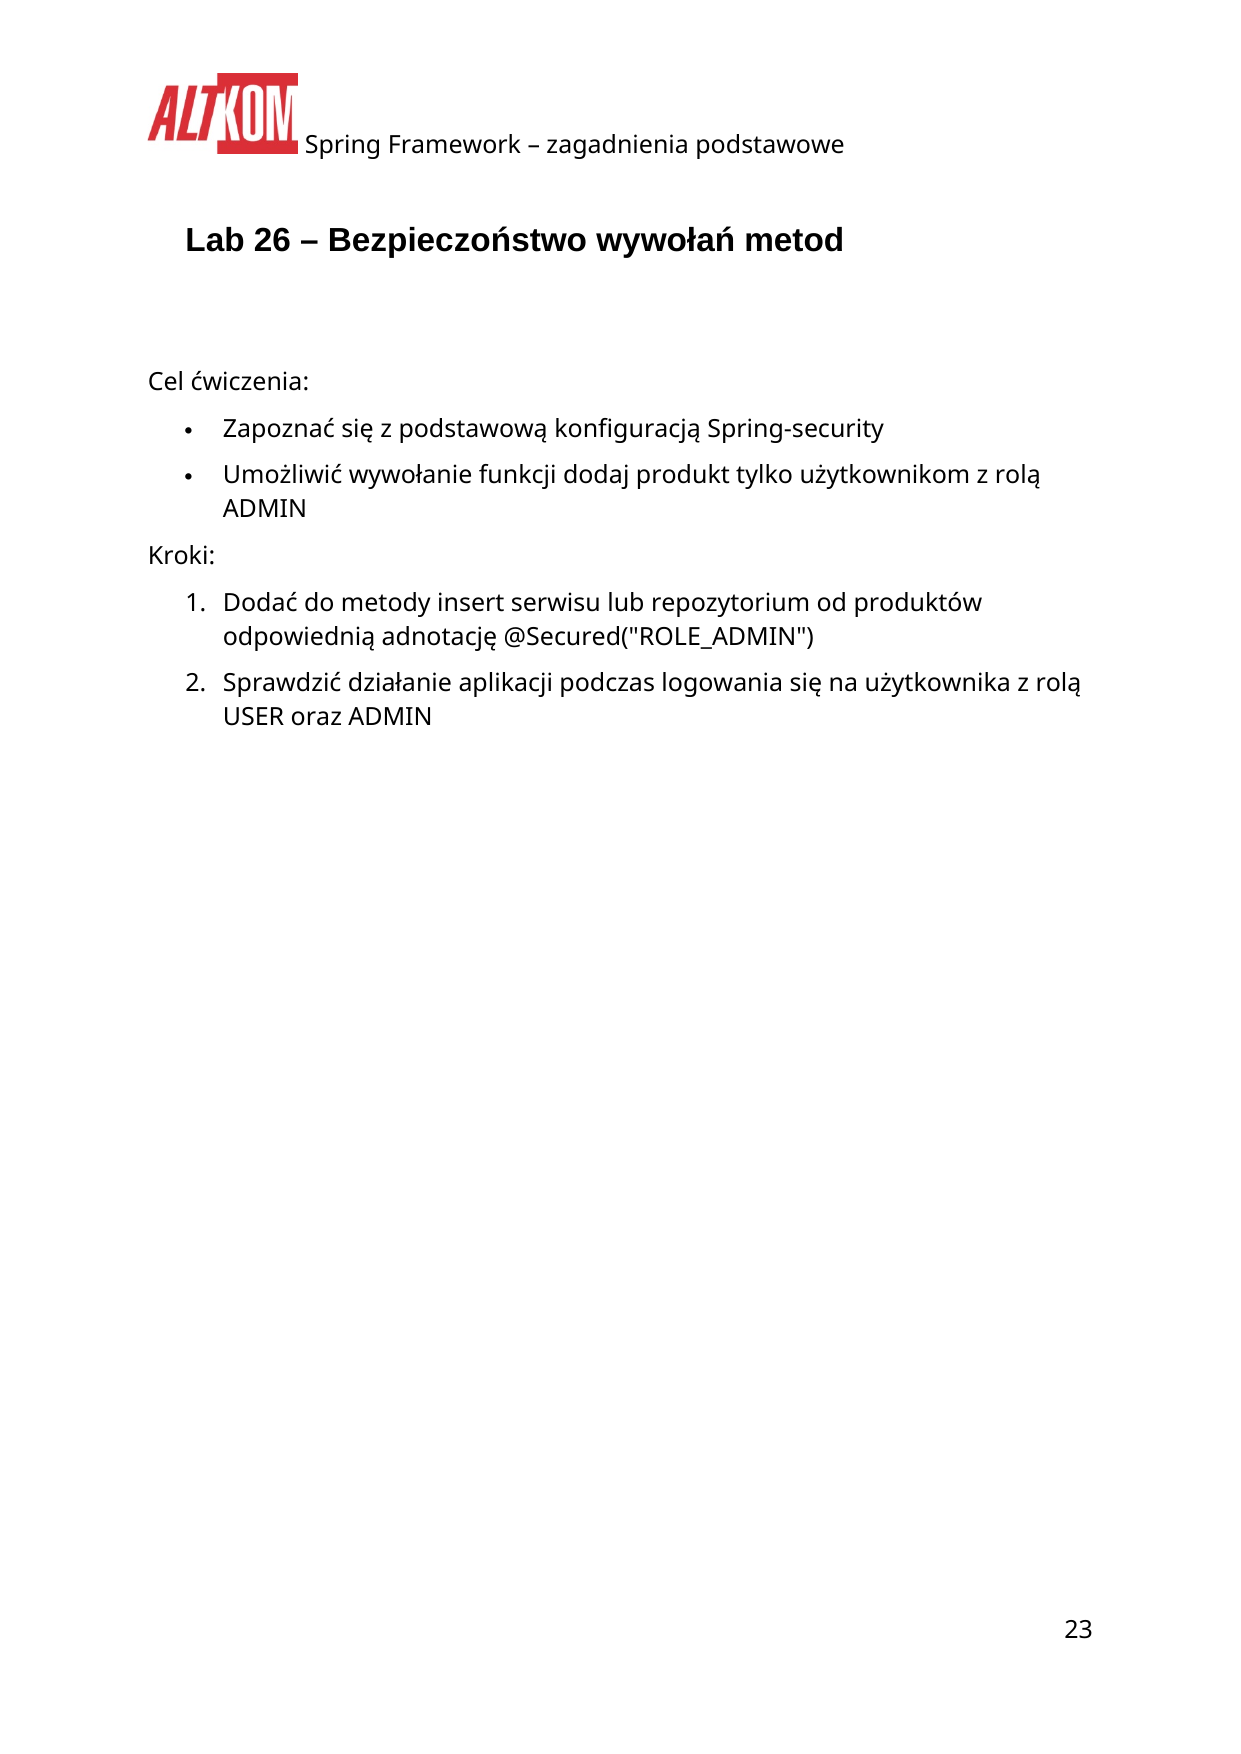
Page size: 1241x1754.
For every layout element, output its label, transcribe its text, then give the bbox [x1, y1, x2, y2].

list Umożliwić wywołanie funkcji dodaj produkt tylko użytkownikom z rolą ADMIN [185, 457, 1093, 525]
text Cel ćwiczenia: [148, 364, 1093, 398]
list Sprawdzić działanie aplikacji podczas logowania się na użytkownika z rolą USER oraz ADMIN [185, 665, 1093, 733]
list Zapoznać się z podstawową konfiguracją Spring-security [185, 410, 1093, 444]
text Kroki: [148, 538, 1093, 572]
list Dodać do metody insert serwisu lub repozytorium od produktów odpowiednią adnotację @Secured("ROLE_ADMIN") [185, 584, 1093, 652]
subtitle Lab 26 – Bezpieczoństwo wywołań metod [185, 220, 1093, 258]
picture [147, 73, 298, 154]
